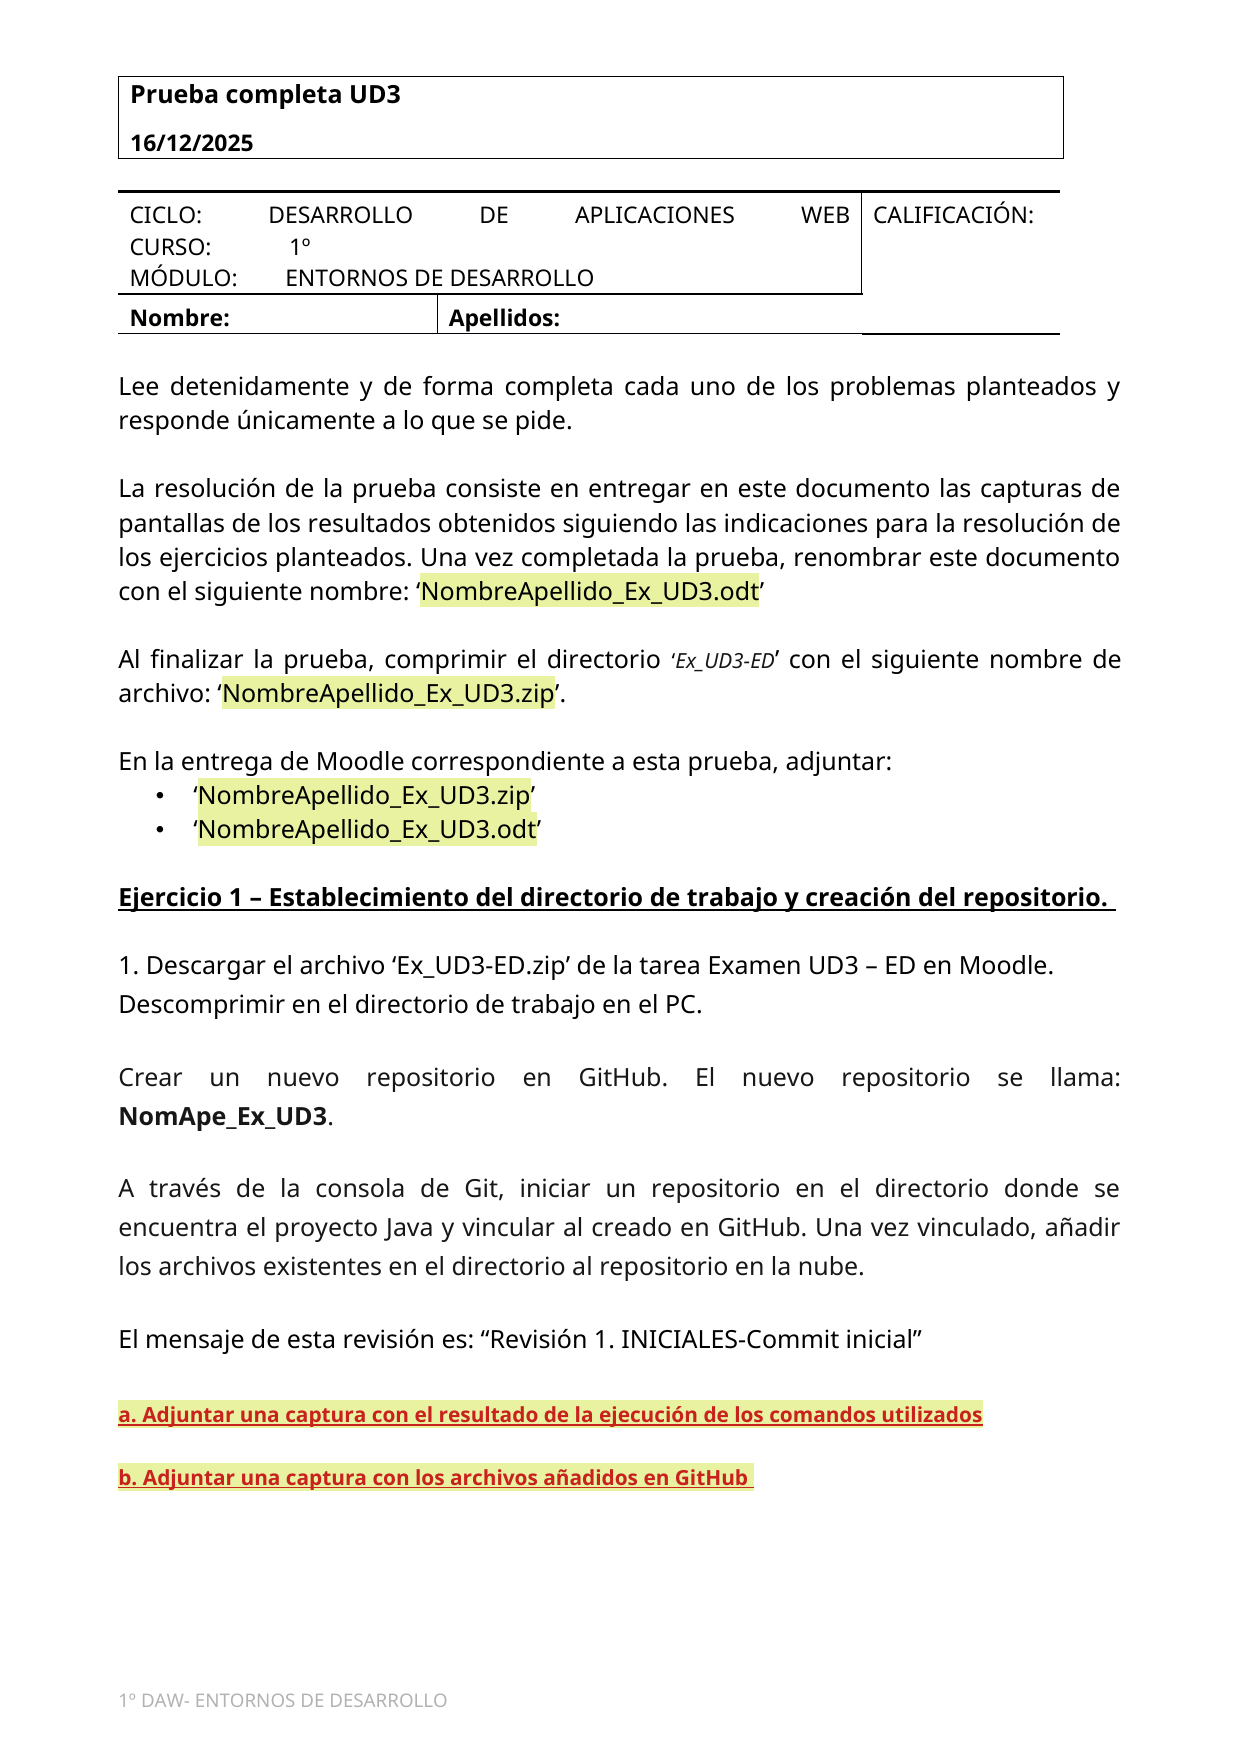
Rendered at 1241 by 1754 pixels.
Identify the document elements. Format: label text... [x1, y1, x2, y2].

text a. Adjuntar una captura con el resultado de la ejecución de los comandos utilizados [118, 1400, 1122, 1428]
table_header CICLO: DESARROLLO DE APLICACIONES WEB CURSO: 1º MÓDULO: ENTORNOS DE DESARROLLO [118, 193, 861, 293]
text Lee detenidamente y de forma completa cada uno de los problemas planteados y responde únicamente a lo que se pide. [118, 369, 1122, 437]
text b. Adjuntar una captura con los archivos añadidos en GitHub [118, 1463, 1122, 1491]
list ‘NombreApellido_Ex_UD3.zip’ [156, 778, 1122, 812]
table_cell Apellidos: [438, 295, 862, 333]
text El mensaje de esta revisión es: “Revisión 1. INICIALES-Commit inicial” [118, 1321, 1122, 1355]
text En la entrega de Moodle correspondiente a esta prueba, adjuntar: [118, 744, 1122, 778]
text Descomprimir en el directorio de trabajo en el PC. [118, 987, 1122, 1021]
table_cell Nombre: [118, 295, 437, 333]
text A través de la consola de Git, iniciar un repositorio en el directorio donde se encuentra el proyecto Java y vincular al creado en GitHub. Una vez vinculado, añadir los archivos existentes en el directorio al repositorio en la nube. [118, 1171, 1122, 1283]
text Al finalizar la prueba, comprimir el directorio ‘Ex_UD3-ED’ con el siguiente nombre de archivo: ‘NombreApellido_Ex_UD3.zip’. [118, 641, 1122, 709]
table_header CALIFICACIÓN: [862, 193, 1060, 333]
text 1. Descargar el archivo ‘Ex_UD3-ED.zip’ de la tarea Examen UD3 – ED en Moodle. [118, 948, 1122, 982]
text Ejercicio 1 – Establecimiento del directorio de trabajo y creación del repositorio. [118, 880, 1122, 914]
text La resolución de la prueba consiste en entregar en este documento las capturas de pantallas de los resultados obtenidos siguiendo las indicaciones para la resolución de los ejercicios planteados. Una vez completada la prueba, renombrar este documento con el siguiente nombre: ‘NombreApellido_Ex_UD3.odt’ [118, 471, 1122, 607]
text Crear un nuevo repositorio en GitHub. El nuevo repositorio se llama: NomApe_Ex_UD3. [118, 1059, 1122, 1133]
list ‘NombreApellido_Ex_UD3.odt’ [156, 812, 1122, 846]
table_header Prueba completa UD3 16/12/2025 [119, 77, 1063, 158]
